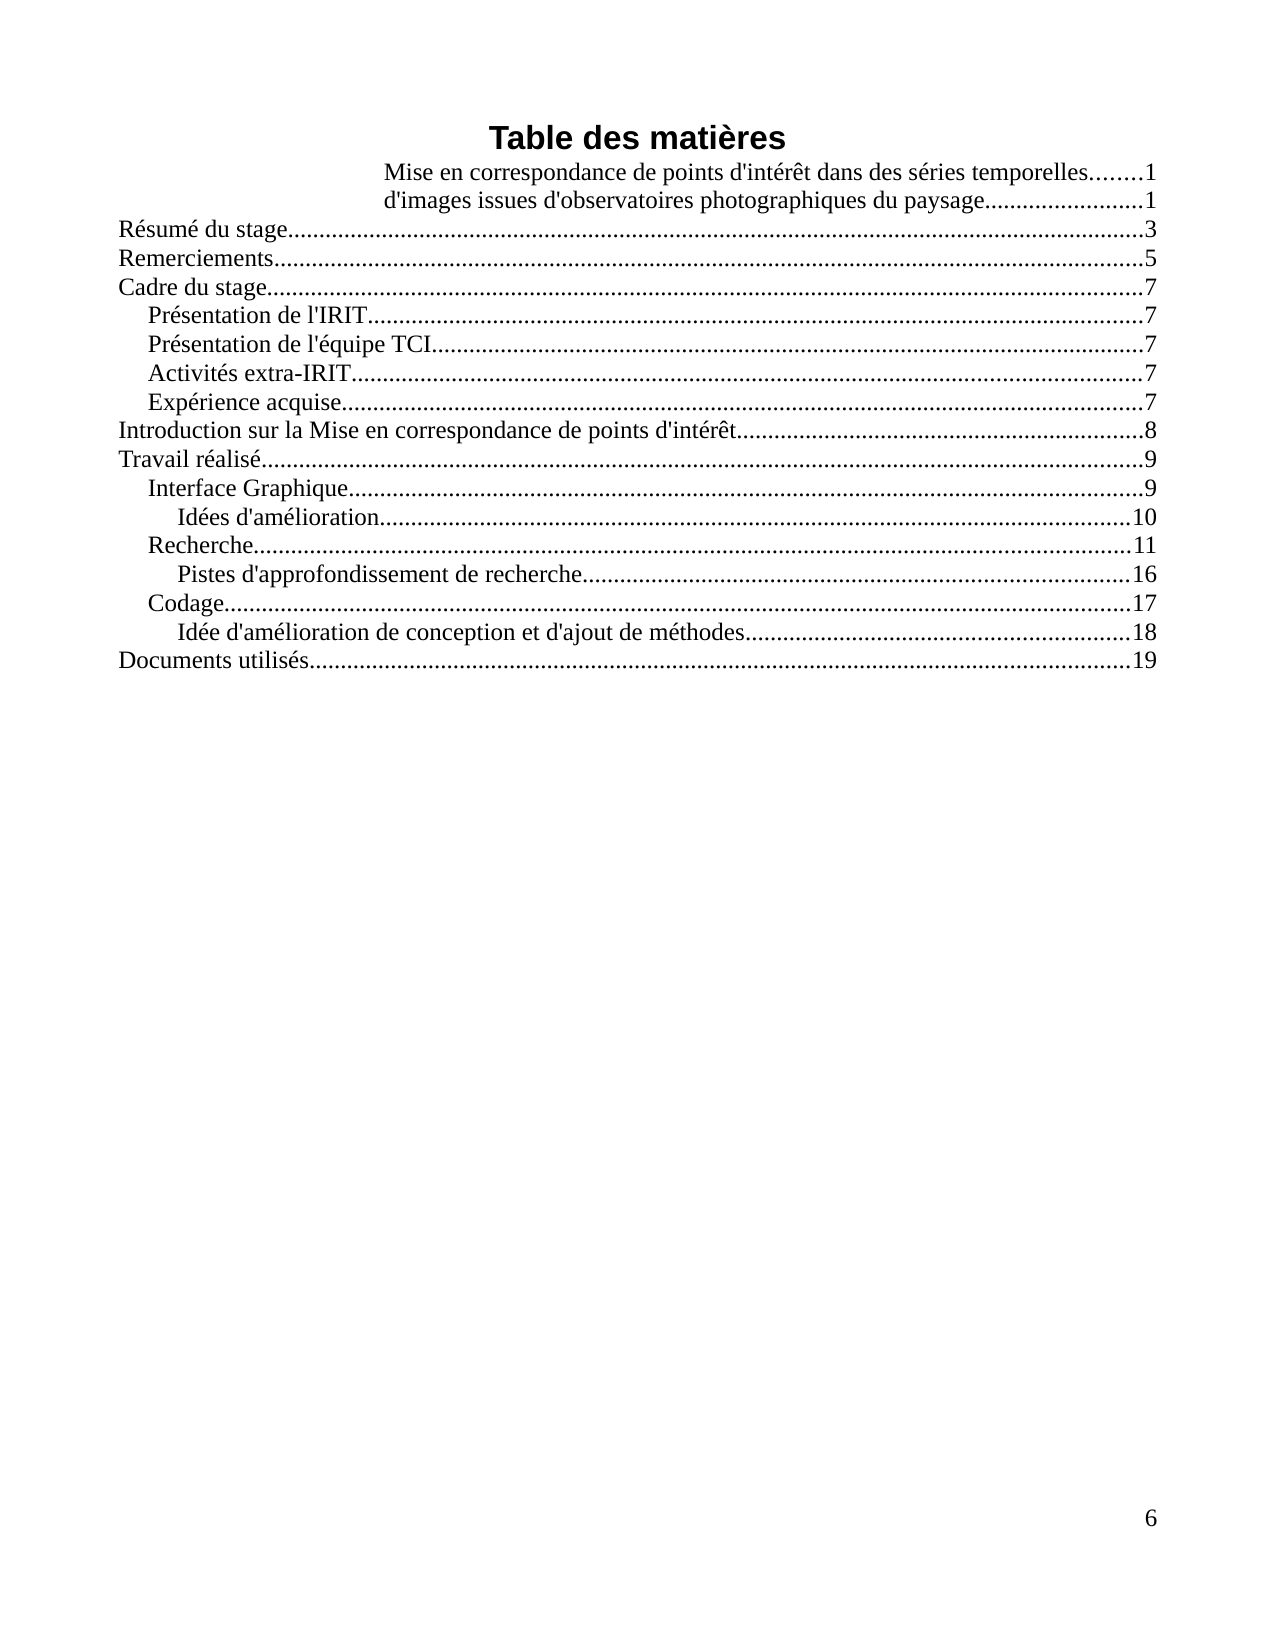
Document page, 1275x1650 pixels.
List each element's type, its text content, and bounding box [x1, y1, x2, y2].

text Interface Graphique 9 [148, 473, 1157, 502]
text Pistes d'approfondissement de recherche 16 [177, 559, 1157, 588]
text Cadre du stage 7 [118, 272, 1157, 300]
text Introduction sur la Mise en correspondance de points d'intérêt 8 [118, 415, 1157, 444]
subtitle Table des matières [118, 118, 1157, 157]
text Activités extra-IRIT 7 [148, 358, 1157, 387]
text Mise en correspondance de points d'intérêt dans des séries temporelles 1 [383, 157, 1157, 185]
text Présentation de l'IRIT 7 [148, 300, 1157, 329]
text Résumé du stage 3 [118, 214, 1157, 243]
text Idée d'amélioration de conception et d'ajout de méthodes 18 [177, 617, 1157, 645]
text Documents utilisés 19 [118, 645, 1157, 674]
text Remerciements 5 [118, 243, 1157, 272]
text Codage 17 [148, 588, 1157, 617]
text d'images issues d'observatoires photographiques du paysage 1 [383, 185, 1157, 214]
text Recherche 11 [148, 530, 1157, 559]
text Présentation de l'équipe TCI 7 [148, 329, 1157, 358]
text Expérience acquise 7 [148, 387, 1157, 415]
text Travail réalisé 9 [118, 444, 1157, 473]
text Idées d'amélioration 10 [177, 502, 1157, 530]
